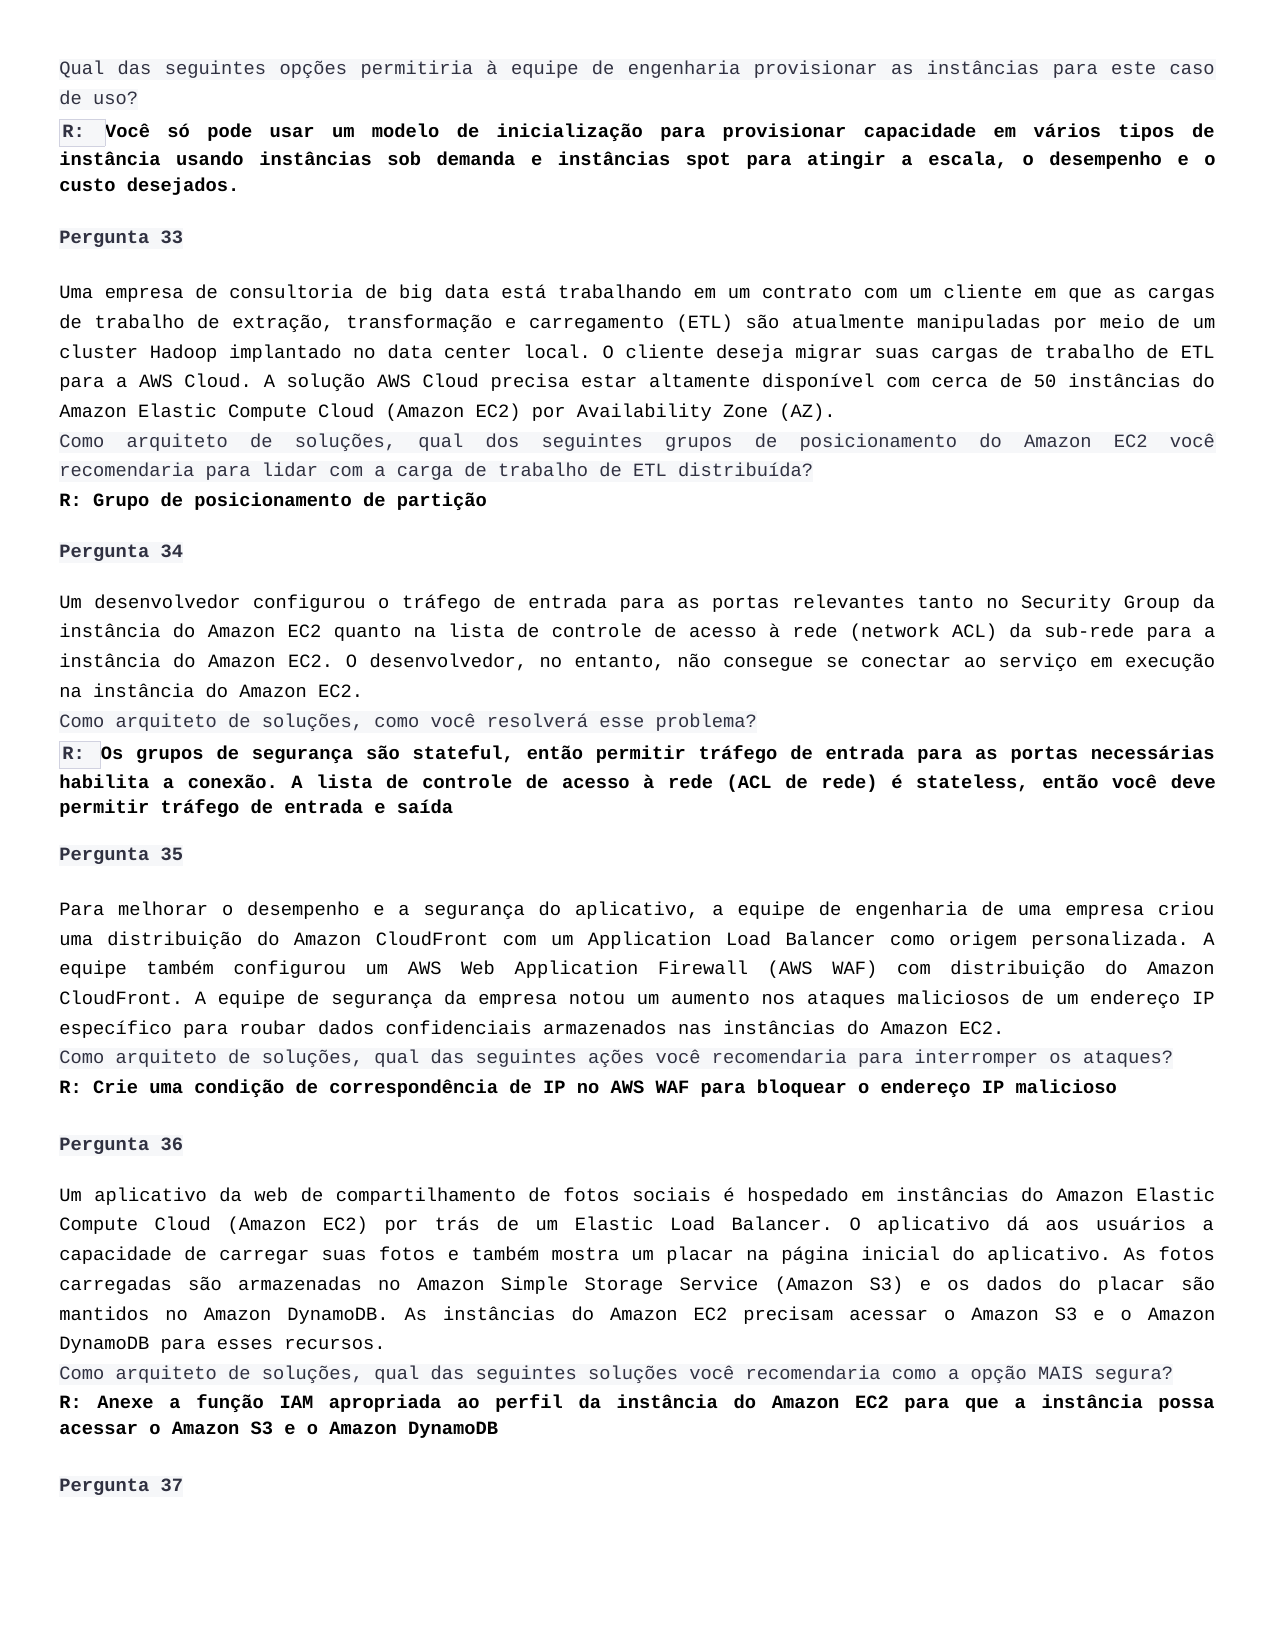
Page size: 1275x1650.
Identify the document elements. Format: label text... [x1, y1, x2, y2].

text Como arquiteto de soluções, qual das seguintes ações você recomendaria para interromper os ataques? [59, 1048, 1216, 1069]
text R: Anexe a função IAM apropriada ao perfil da instância do Amazon EC2 para que a instância possa acessar o Amazon S3 e o Amazon DynamoDB [59, 1393, 1216, 1440]
text Pergunta 35 [59, 844, 1216, 866]
text Pergunta 36 [59, 1135, 1216, 1156]
text R: Você só pode usar um modelo de inicialização para provisionar capacidade em vários tipos de instância usando instâncias sob demanda e instâncias spot para atingir a escala, o desempenho e o custo desejados. [59, 118, 1216, 197]
text Pergunta 37 [59, 1476, 1216, 1497]
text R: Os grupos de segurança são stateful, então permitir tráfego de entrada para as portas necessárias habilita a conexão. A lista de controle de acesso à rede (ACL de rede) é stateless, então você deve permitir tráfego de entrada e saída [59, 741, 1216, 819]
text Um desenvolvedor configurou o tráfego de entrada para as portas relevantes tanto no Security Group da instância do Amazon EC2 quanto na lista de controle de acesso à rede (network ACL) da sub-rede para a instância do Amazon EC2. O desenvolvedor, no entanto, não consegue se conectar ao serviço em execução na instância do Amazon EC2. [59, 593, 1216, 703]
text Qual das seguintes opções permitiria à equipe de engenharia provisionar as instâncias para este caso de uso? [59, 59, 1216, 110]
text R: Crie uma condição de correspondência de IP no AWS WAF para bloquear o endereço IP malicioso [59, 1078, 1216, 1099]
text R: Grupo de posicionamento de partição [59, 491, 1216, 512]
text Como arquiteto de soluções, qual dos seguintes grupos de posicionamento do Amazon EC2 você recomendaria para lidar com a carga de trabalho de ETL distribuída? [59, 432, 1216, 482]
text Pergunta 33 [59, 228, 1216, 249]
text Um aplicativo da web de compartilhamento de fotos sociais é hospedado em instâncias do Amazon Elastic Compute Cloud (Amazon EC2) por trás de um Elastic Load Balancer. O aplicativo dá aos usuários a capacidade de carregar suas fotos e também mostra um placar na página inicial do aplicativo. As fotos carregadas são armazenadas no Amazon Simple Storage Service (Amazon S3) e os dados do placar são mantidos no Amazon DynamoDB. As instâncias do Amazon EC2 precisam acessar o Amazon S3 e o Amazon DynamoDB para esses recursos. [59, 1186, 1216, 1355]
text Para melhorar o desempenho e a segurança do aplicativo, a equipe de engenharia de uma empresa criou uma distribuição do Amazon CloudFront com um Application Load Balancer como origem personalizada. A equipe também configurou um AWS Web Application Firewall (AWS WAF) com distribuição do Amazon CloudFront. A equipe de segurança da empresa notou um aumento nos ataques maliciosos de um endereço IP específico para roubar dados confidenciais armazenados nas instâncias do Amazon EC2. [59, 900, 1216, 1040]
text Uma empresa de consultoria de big data está trabalhando em um contrato com um cliente em que as cargas de trabalho de extração, transformação e carregamento (ETL) são atualmente manipuladas por meio de um cluster Hadoop implantado no data center local. O cliente deseja migrar suas cargas de trabalho de ETL para a AWS Cloud. A solução AWS Cloud precisa estar altamente disponível com cerca de 50 instâncias do Amazon Elastic Compute Cloud (Amazon EC2) por Availability Zone (AZ). [59, 283, 1216, 423]
text Pergunta 34 [59, 542, 1216, 563]
text Como arquiteto de soluções, como você resolverá esse problema? [59, 711, 1216, 733]
text Como arquiteto de soluções, qual das seguintes soluções você recomendaria como a opção MAIS segura? [59, 1364, 1216, 1385]
